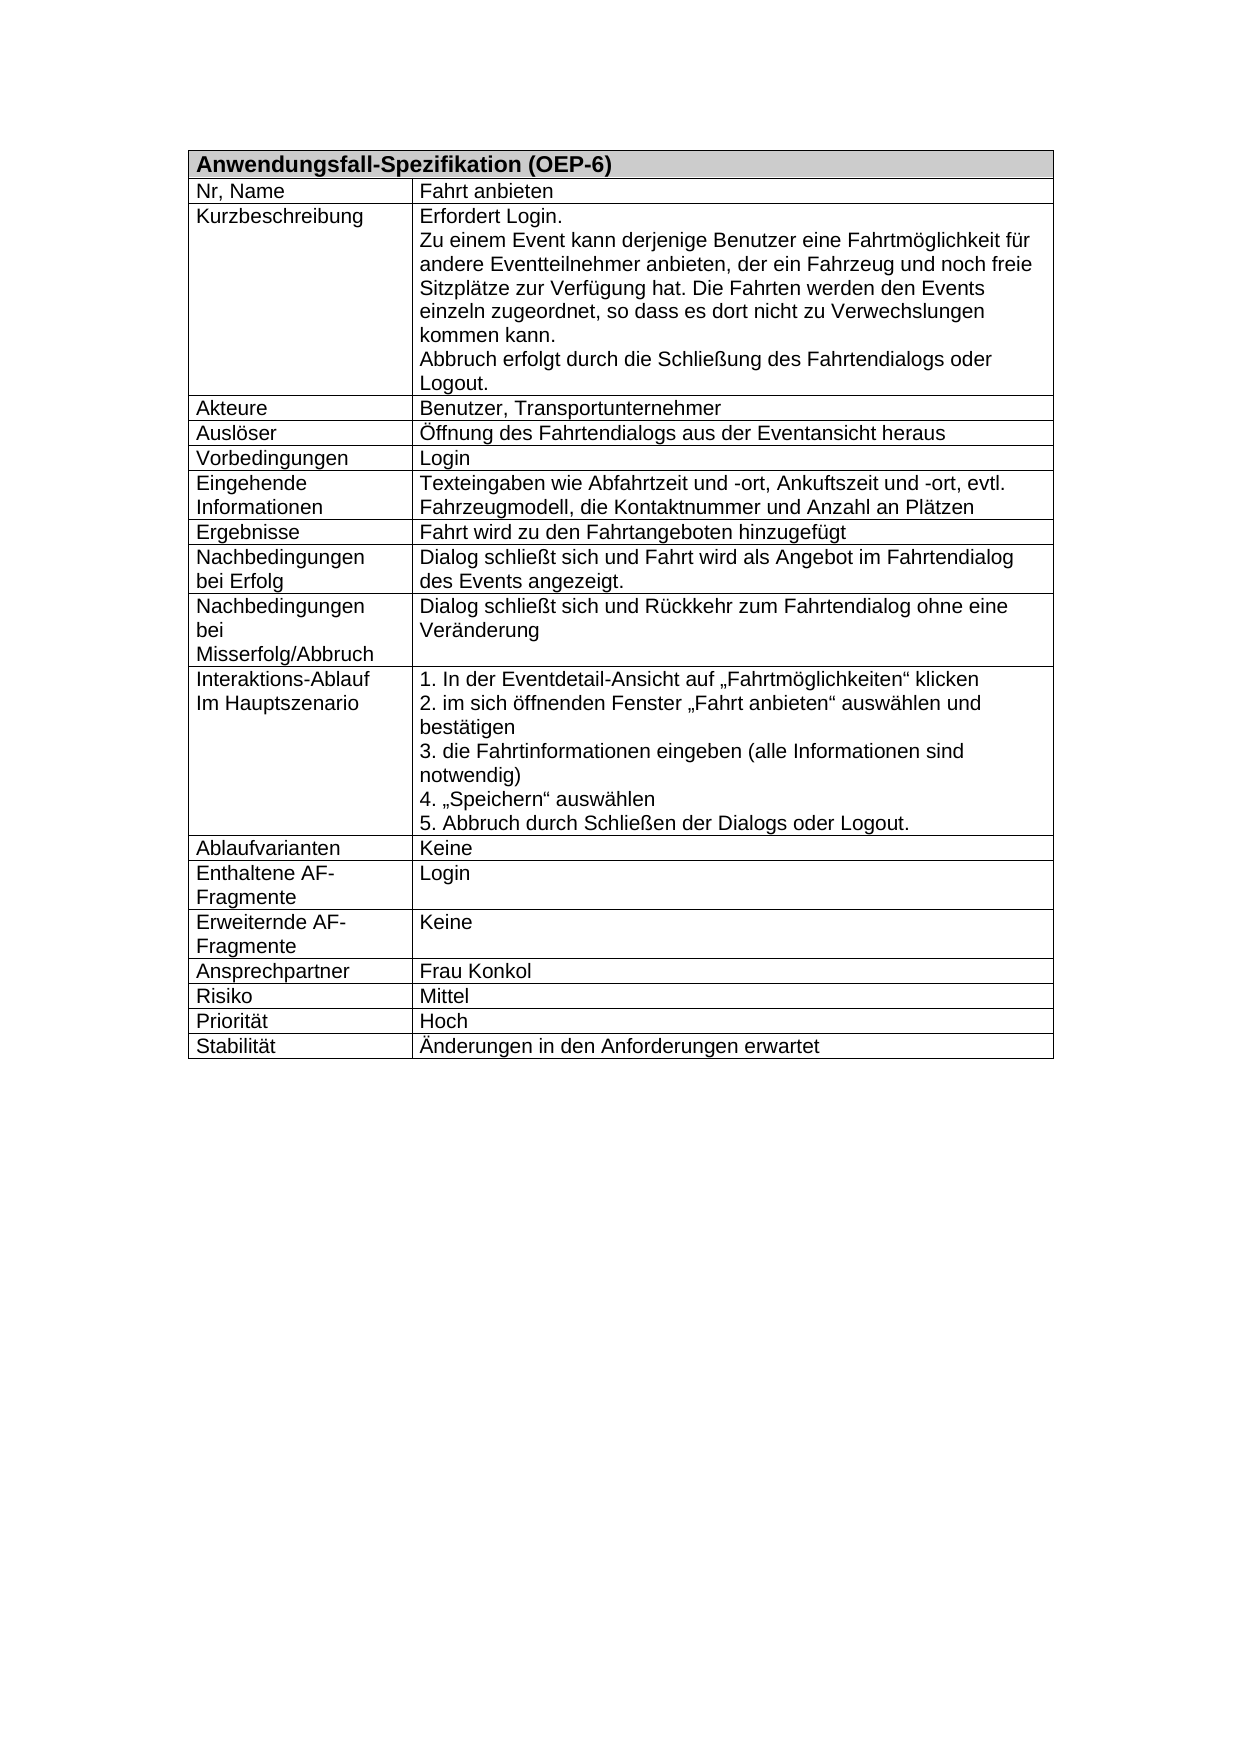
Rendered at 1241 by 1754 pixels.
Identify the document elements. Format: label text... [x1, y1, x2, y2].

table_cell Enthaltene AF-Fragmente [189, 861, 412, 909]
table_cell Risiko [189, 984, 412, 1008]
table_cell Kurzbeschreibung [189, 204, 412, 395]
table_cell Interaktions-Ablauf Im Hauptszenario [189, 667, 412, 835]
table_cell Login [413, 446, 1053, 470]
table_cell Dialog schließt sich und Rückkehr zum Fahrtendialog ohne eine Veränderung [413, 594, 1053, 666]
table_cell Hoch [413, 1009, 1053, 1033]
table_cell Vorbedingungen [189, 446, 412, 470]
table_cell Auslöser [189, 421, 412, 445]
table_cell Stabilität [189, 1034, 412, 1058]
table_cell Erweiternde AF-Fragmente [189, 910, 412, 958]
table_cell Fahrt anbieten [413, 179, 1053, 202]
table_cell Änderungen in den Anforderungen erwartet [413, 1034, 1053, 1058]
table_cell Mittel [413, 984, 1053, 1008]
table_cell Priorität [189, 1009, 412, 1033]
table_cell Nr, Name [189, 179, 412, 202]
table_cell Keine [413, 910, 1053, 958]
table_cell Fahrt wird zu den Fahrtangeboten hinzugefügt [413, 520, 1053, 544]
table_cell Nachbedingungen bei Erfolg [189, 545, 412, 593]
table_cell Ergebnisse [189, 520, 412, 544]
table_cell 1. In der Eventdetail-Ansicht auf „Fahrtmöglichkeiten“ klicken 2. im sich öffnenden Fenster „Fahrt anbieten“ auswählen und bestätigen 3. die Fahrtinformationen eingeben (alle Informationen sind notwendig) 4. „Speichern“ auswählen 5. Abbruch durch Schließen der Dialogs oder Logout. [413, 667, 1053, 835]
table_cell Öffnung des Fahrtendialogs aus der Eventansicht heraus [413, 421, 1053, 445]
table_cell Keine [413, 836, 1053, 860]
table_cell Benutzer, Transportunternehmer [413, 396, 1053, 420]
table_cell Texteingaben wie Abfahrtzeit und -ort, Ankuftszeit und -ort, evtl. Fahrzeugmodell, die Kontaktnummer und Anzahl an Plätzen [413, 471, 1053, 519]
table_cell Ansprechpartner [189, 959, 412, 983]
table_cell Login [413, 861, 1053, 909]
table_cell Nachbedingungen bei Misserfolg/Abbruch [189, 594, 412, 666]
table_header Anwendungsfall-Spezifikation (OEP-6) [189, 151, 1053, 177]
table_cell Erfordert Login. Zu einem Event kann derjenige Benutzer eine Fahrtmöglichkeit für andere Eventteilnehmer anbieten, der ein Fahrzeug und noch freie Sitzplätze zur Verfügung hat. Die Fahrten werden den Events einzeln zugeordnet, so dass es dort nicht zu Verwechslungen kommen kann. Abbruch erfolgt durch die Schließung des Fahrtendialogs oder Logout. [413, 204, 1053, 395]
table_cell Ablaufvarianten [189, 836, 412, 860]
table_cell Akteure [189, 396, 412, 420]
table_cell Frau Konkol [413, 959, 1053, 983]
table_cell Dialog schließt sich und Fahrt wird als Angebot im Fahrtendialog des Events angezeigt. [413, 545, 1053, 593]
table_cell Eingehende Informationen [189, 471, 412, 519]
